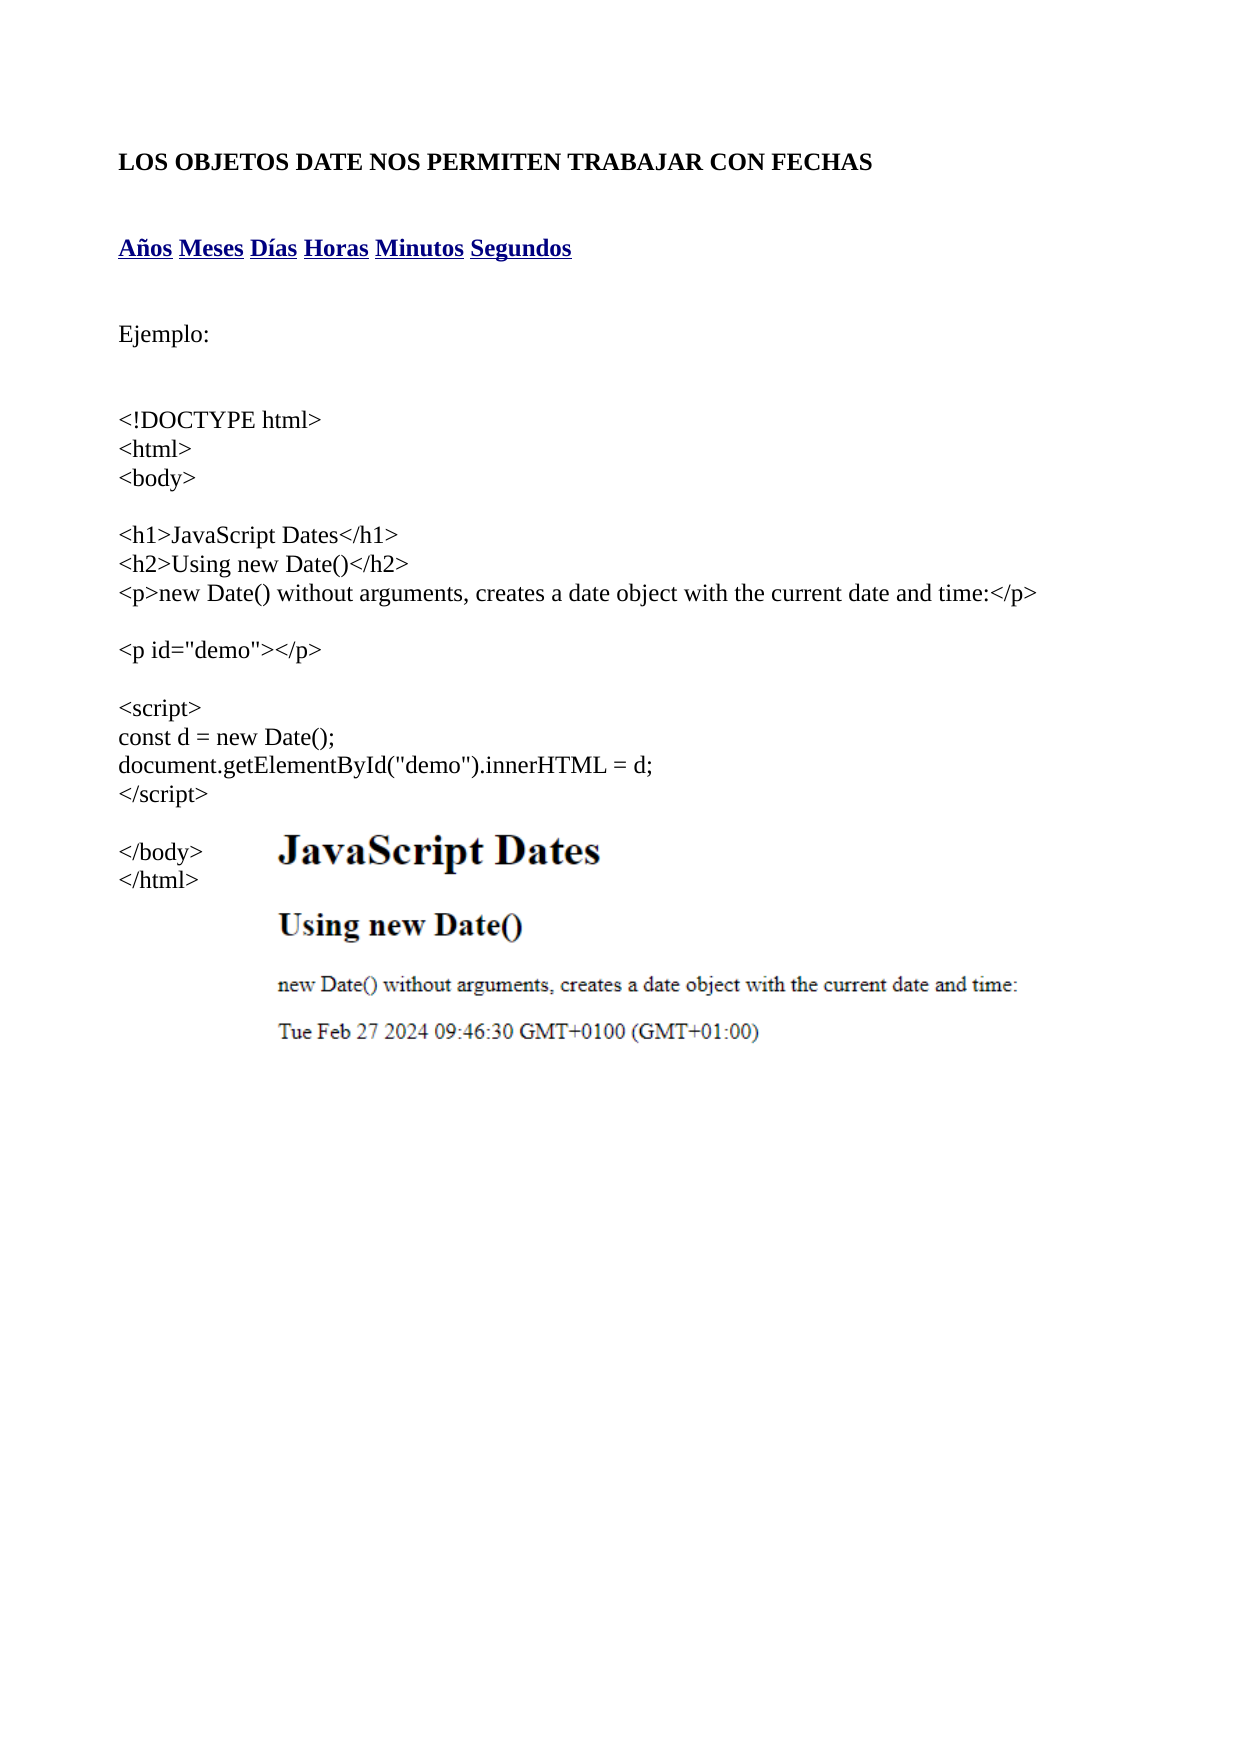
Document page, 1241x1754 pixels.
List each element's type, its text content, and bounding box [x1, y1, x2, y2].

picture [274, 831, 1031, 1053]
text <h1>JavaScript Dates</h1> [118, 521, 1122, 549]
text [1031, 837, 1122, 866]
text <h2>Using new Date()</h2> [118, 549, 1122, 578]
text <body> [118, 463, 1122, 492]
text document.getElementById("demo").innerHTML = d; [118, 751, 1122, 779]
text <p>new Date() without arguments, creates a date object with the current date and time:</p> [118, 578, 1122, 607]
text <p id="demo"></p> [118, 636, 1122, 664]
text </body> [118, 837, 274, 866]
text Años Meses Días Horas Minutos Segundos [118, 233, 1122, 262]
text </script> [118, 779, 1122, 808]
text LOS OBJETOS DATE NOS PERMITEN TRABAJAR CON FECHAS [118, 147, 1122, 176]
text </html> [118, 866, 274, 952]
text <script> [118, 693, 1122, 722]
text [1031, 866, 1122, 952]
text <html> [118, 434, 1122, 463]
text Ejemplo: [118, 319, 1122, 348]
text <!DOCTYPE html> [118, 406, 1122, 434]
text const d = new Date(); [118, 722, 1122, 751]
